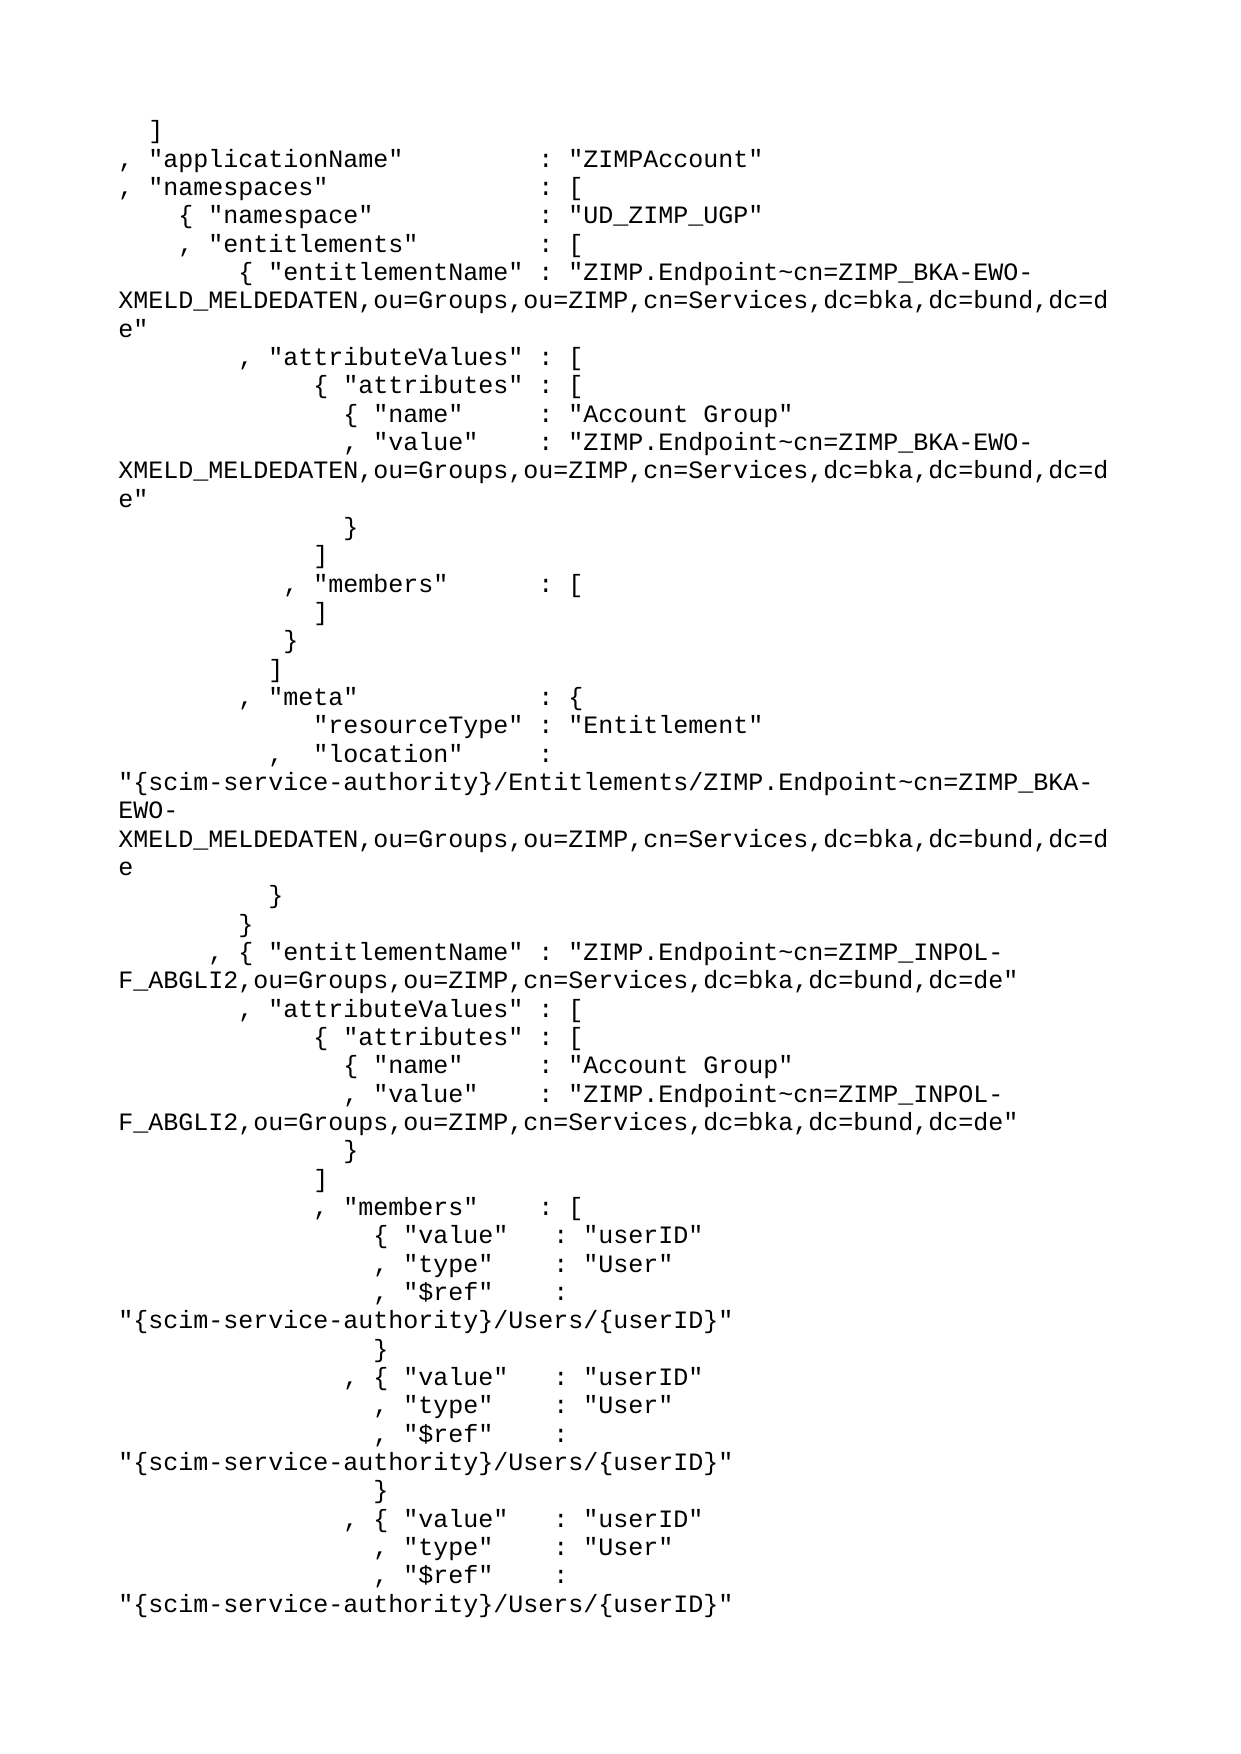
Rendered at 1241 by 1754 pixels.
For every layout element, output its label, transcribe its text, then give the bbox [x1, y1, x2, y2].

text { "attributes" : [ [118, 373, 1122, 401]
text , "$ref" : "{scim-service-authority}/Users/{userID}" [118, 1421, 1122, 1478]
text , { "entitlementName" : "ZIMP.Endpoint~cn=ZIMP_INPOL-F_ABGLI2,ou=Groups,ou=ZIMP,cn=Services,dc=bka,dc=bund,dc=de" [118, 940, 1122, 996]
text , "meta" : { [118, 685, 1122, 713]
text ] [118, 600, 1122, 628]
text { "namespace" : "UD_ZIMP_UGP" [118, 203, 1122, 231]
text { "value" : "userID" [118, 1223, 1122, 1251]
text } [118, 515, 1122, 543]
text } [118, 1478, 1122, 1506]
text { "name" : "Account Group" [118, 401, 1122, 430]
text } [118, 883, 1122, 911]
text , "type" : "User" [118, 1251, 1122, 1280]
text , "attributeValues" : [ [118, 345, 1122, 373]
text "resourceType" : "Entitlement" [118, 713, 1122, 741]
text , "namespaces" : [ [118, 175, 1122, 203]
text } [118, 1336, 1122, 1365]
text ] [118, 118, 1122, 146]
text , "entitlements" : [ [118, 231, 1122, 260]
text ] [118, 1166, 1122, 1195]
text ] [118, 656, 1122, 685]
text , "$ref" : "{scim-service-authority}/Users/{userID}" [118, 1280, 1122, 1336]
text , { "value" : "userID" [118, 1506, 1122, 1535]
text , "attributeValues" : [ [118, 996, 1122, 1025]
text } [118, 1138, 1122, 1166]
text , { "value" : "userID" [118, 1365, 1122, 1393]
text , "members" : [ [118, 1195, 1122, 1223]
text { "name" : "Account Group" [118, 1053, 1122, 1081]
text , "value" : "ZIMP.Endpoint~cn=ZIMP_BKA-EWO-XMELD_MELDEDATEN,ou=Groups,ou=ZIMP,cn=Services,dc=bka,dc=bund,dc=de" [118, 430, 1122, 515]
text ] [118, 543, 1122, 571]
text , "location" : "{scim-service-authority}/Entitlements/ZIMP.Endpoint~cn=ZIMP_BKA-EWO-XMELD_MELDEDATEN,ou=Groups,ou=ZIMP,cn=Services,dc=bka,dc=bund,dc=de [118, 741, 1122, 883]
text } [118, 628, 1122, 656]
text , "applicationName" : "ZIMPAccount" [118, 146, 1122, 175]
text , "type" : "User" [118, 1535, 1122, 1563]
text , "value" : "ZIMP.Endpoint~cn=ZIMP_INPOL-F_ABGLI2,ou=Groups,ou=ZIMP,cn=Services,dc=bka,dc=bund,dc=de" [118, 1081, 1122, 1138]
text { "attributes" : [ [118, 1025, 1122, 1053]
text , "members" : [ [118, 571, 1122, 600]
text { "entitlementName" : "ZIMP.Endpoint~cn=ZIMP_BKA-EWO-XMELD_MELDEDATEN,ou=Groups,ou=ZIMP,cn=Services,dc=bka,dc=bund,dc=de" [118, 260, 1122, 345]
text } [118, 911, 1122, 940]
text , "type" : "User" [118, 1393, 1122, 1421]
text , "$ref" : "{scim-service-authority}/Users/{userID}" [118, 1563, 1122, 1620]
